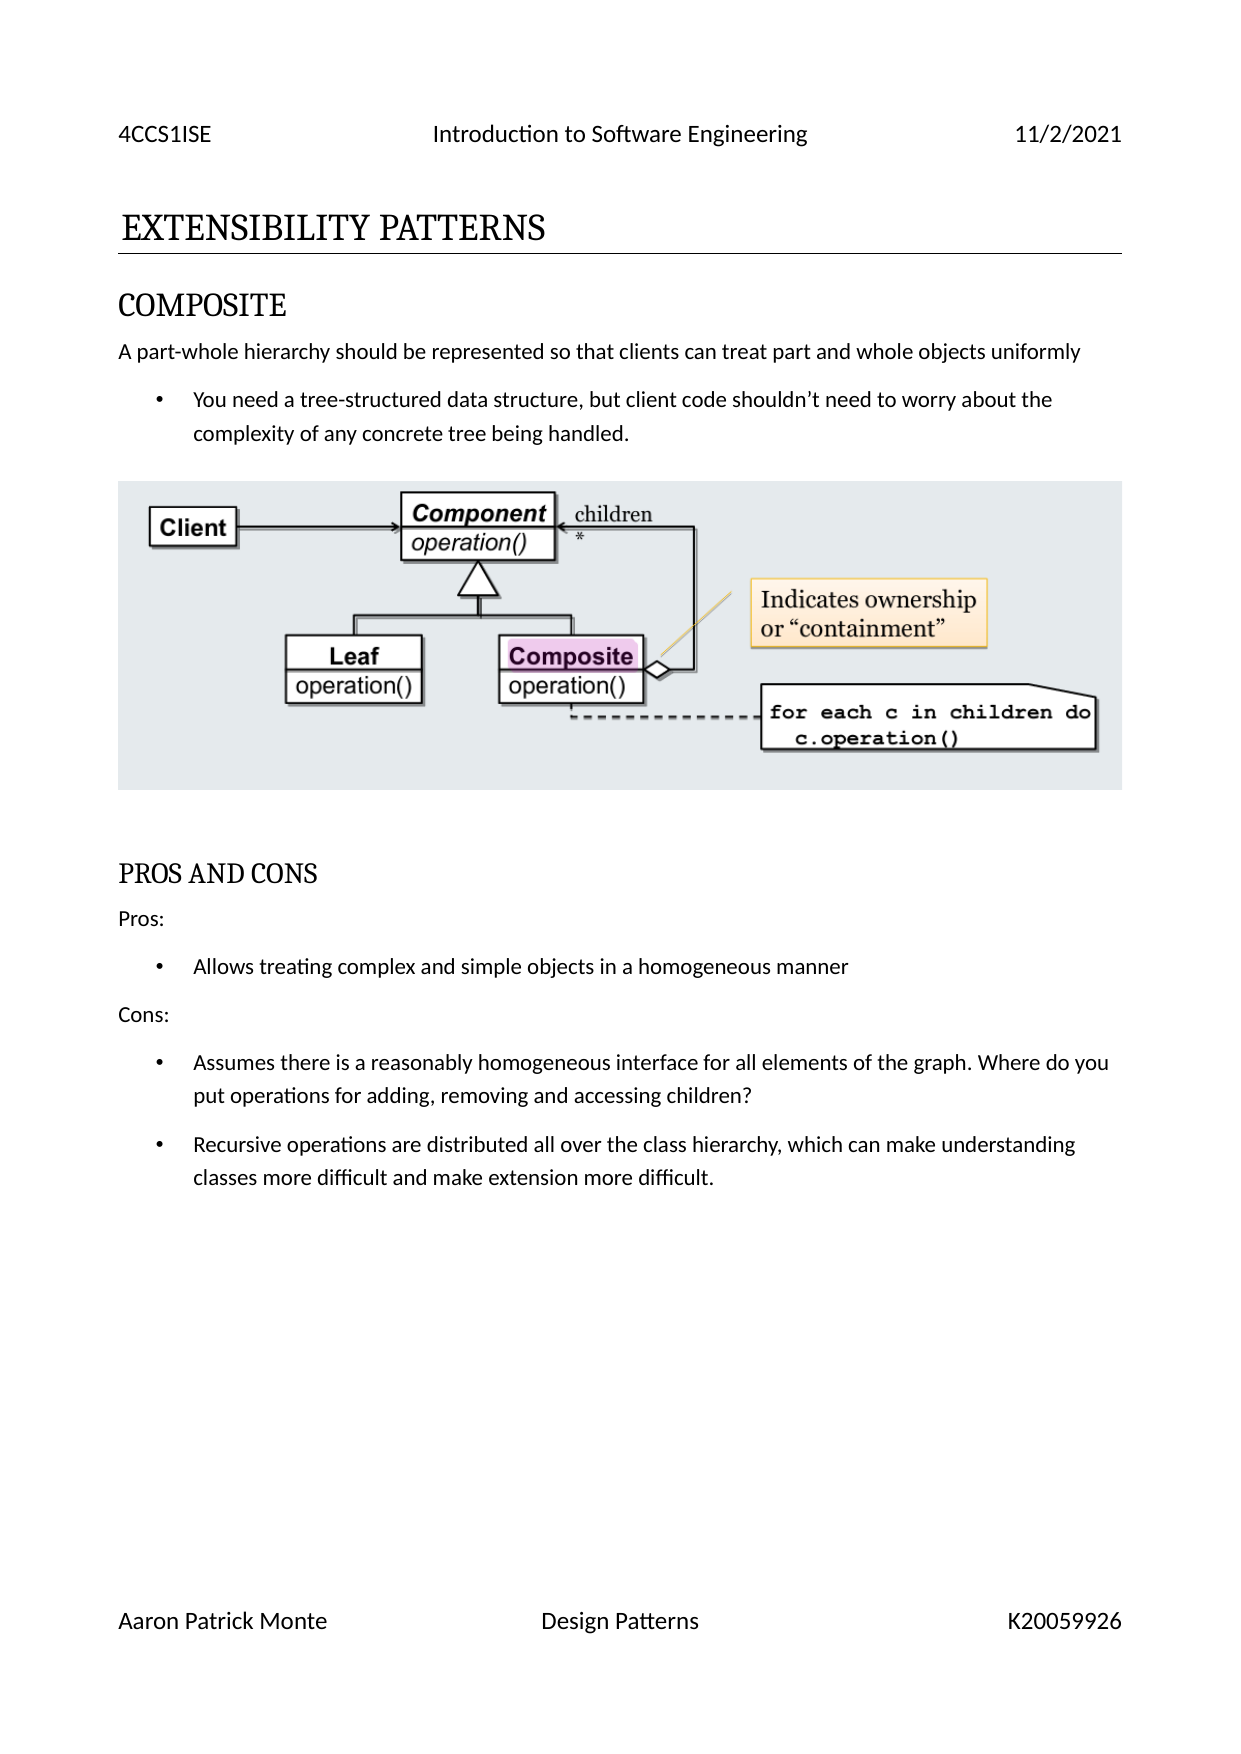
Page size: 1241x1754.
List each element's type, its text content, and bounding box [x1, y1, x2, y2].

subtitle Extensibility Patterns [118, 203, 1122, 253]
list Recursive operations are distributed all over the class hierarchy, which can make understanding classes more difficult and make extension more difficult. [156, 1130, 1122, 1191]
list Assumes there is a reasonably homogeneous interface for all elements of the graph. Where do you put operations for adding, removing and accessing children? [156, 1048, 1122, 1109]
text Pros: [118, 904, 1122, 932]
text Cons: [118, 1000, 1122, 1028]
subtitle Pros and cons [118, 857, 1122, 891]
list You need a tree-structured data structure, but client code shouldn’t need to worry about the complexity of any concrete tree being handled. [156, 386, 1122, 447]
text A part-whole hierarchy should be represented so that clients can treat part and whole objects uniformly [118, 337, 1122, 366]
picture [118, 481, 1123, 790]
list Allows treating complex and simple objects in a homogeneous manner [156, 952, 1122, 980]
subtitle Composite [118, 286, 1122, 325]
